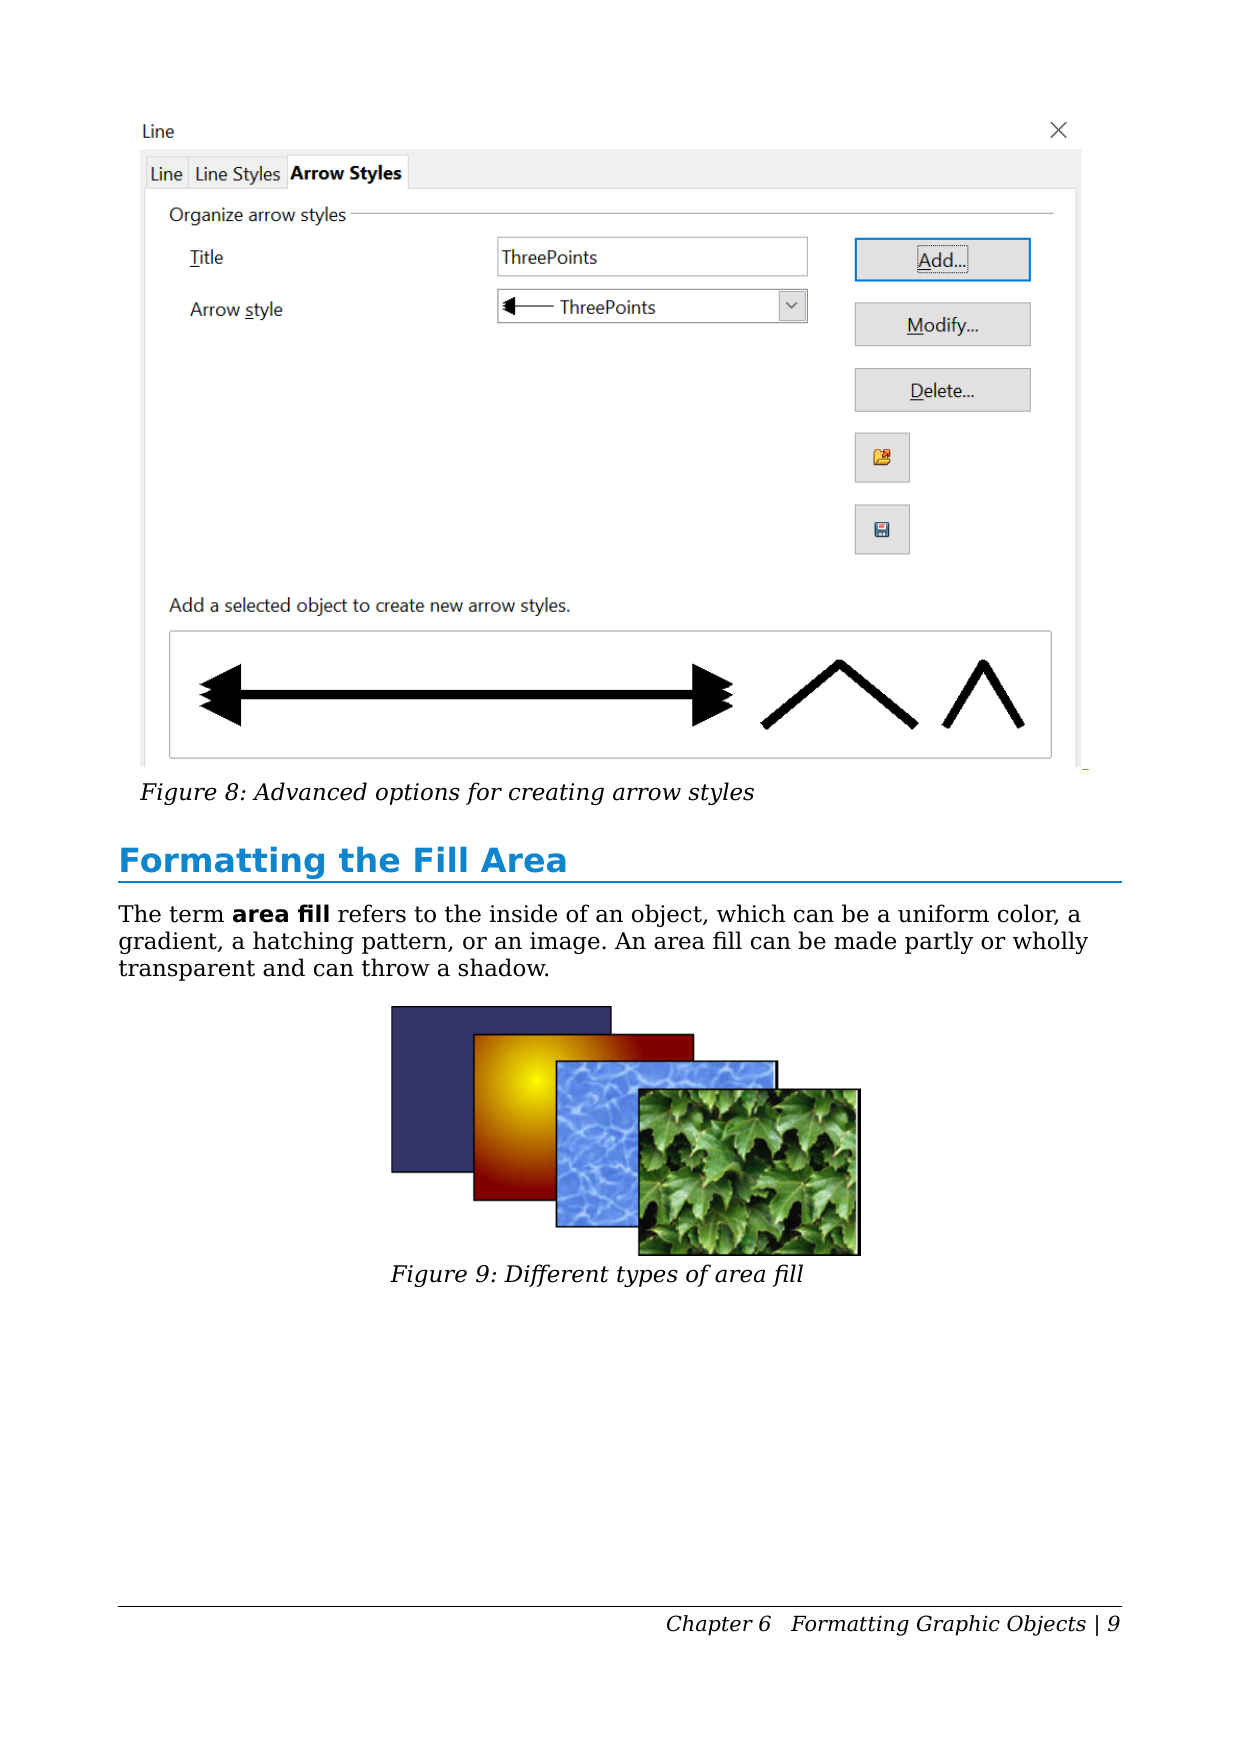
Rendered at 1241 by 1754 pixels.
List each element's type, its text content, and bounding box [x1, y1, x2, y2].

picture [140, 118, 1082, 767]
subtitle Formatting the Fill Area [118, 842, 1122, 881]
picture [391, 1006, 861, 1256]
text Figure 9: Different types of area fill [391, 1262, 861, 1288]
text Figure 8: Advanced options for creating arrow styles [140, 779, 1100, 806]
text The term area fill refers to the inside of an object, which can be a uniform color, a gradient, a hatching pattern, or an image. An area fill can be made partly or wholly transparent and can throw a shadow. [118, 902, 1122, 982]
